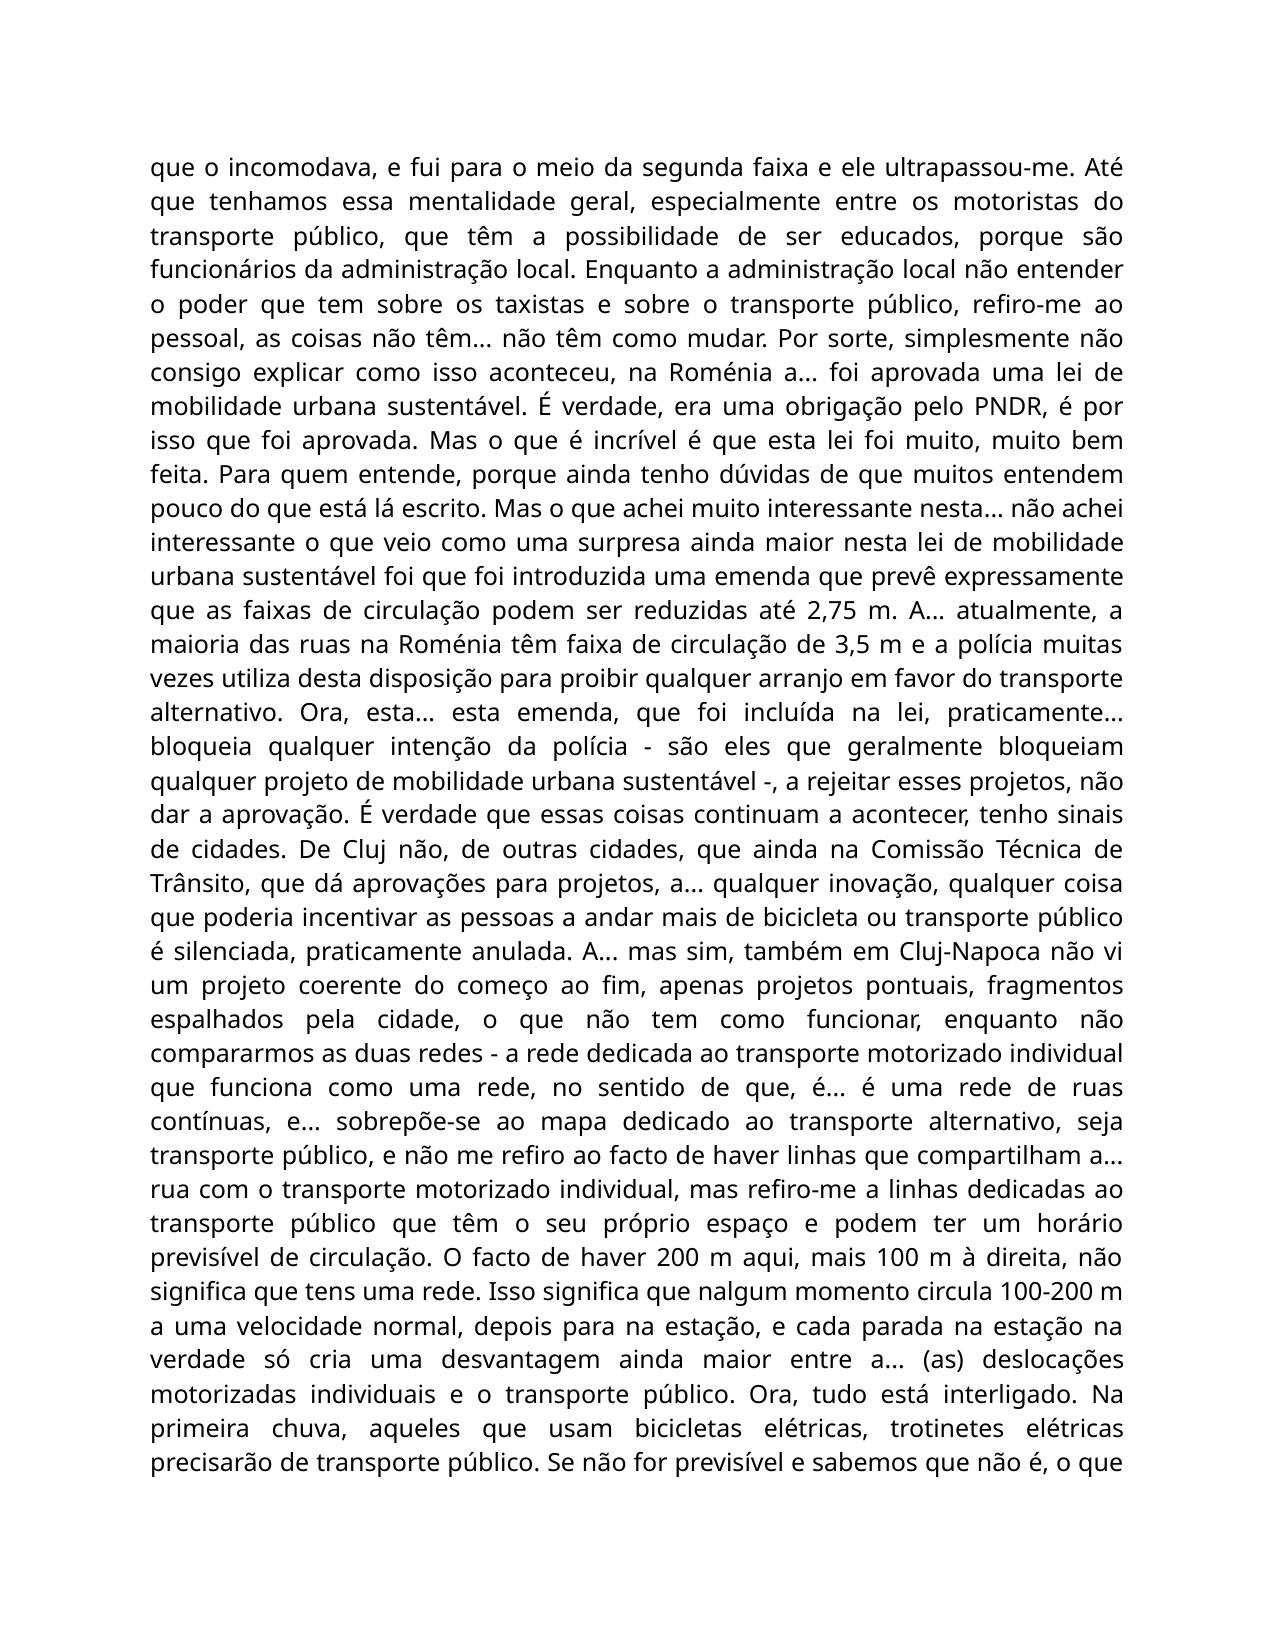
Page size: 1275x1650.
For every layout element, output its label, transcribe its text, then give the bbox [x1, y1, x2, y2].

text que o incomodava, e fui para o meio da segunda faixa e ele ultrapassou-me. Até que tenhamos essa mentalidade geral, especialmente entre os motoristas do transporte público, que têm a possibilidade de ser educados, porque são funcionários da administração local. Enquanto a administração local não entender o poder que tem sobre os taxistas e sobre o transporte público, refiro-me ao pessoal, as coisas não têm... não têm como mudar. Por sorte, simplesmente não consigo explicar como isso aconteceu, na Roménia a... foi aprovada uma lei de mobilidade urbana sustentável. É verdade, era uma obrigação pelo PNDR, é por isso que foi aprovada. Mas o que é incrível é que esta lei foi muito, muito bem feita. Para quem entende, porque ainda tenho dúvidas de que muitos entendem pouco do que está lá escrito. Mas o que achei muito interessante nesta... não achei interessante o que veio como uma surpresa ainda maior nesta lei de mobilidade urbana sustentável foi que foi introduzida uma emenda que prevê expressamente que as faixas de circulação podem ser reduzidas até 2,75 m. A... atualmente, a maioria das ruas na Roménia têm faixa de circulação de 3,5 m e a polícia muitas vezes utiliza desta disposição para proibir qualquer arranjo em favor do transporte alternativo. Ora, esta... esta emenda, que foi incluída na lei, praticamente... bloqueia qualquer intenção da polícia - são eles que geralmente bloqueiam qualquer projeto de mobilidade urbana sustentável -, a rejeitar esses projetos, não dar a aprovação. É verdade que essas coisas continuam a acontecer, tenho sinais de cidades. De Cluj não, de outras cidades, que ainda na Comissão Técnica de Trânsito, que dá aprovações para projetos, a... qualquer inovação, qualquer coisa que poderia incentivar as pessoas a andar mais de bicicleta ou transporte público é silenciada, praticamente anulada. A... mas sim, também em Cluj-Napoca não vi um projeto coerente do começo ao fim, apenas projetos pontuais, fragmentos espalhados pela cidade, o que não tem como funcionar, enquanto não compararmos as duas redes - a rede dedicada ao transporte motorizado individual que funciona como uma rede, no sentido de que, é... é uma rede de ruas contínuas, e... sobrepõe-se ao mapa dedicado ao transporte alternativo, seja transporte público, e não me refiro ao facto de haver linhas que compartilham a... rua com o transporte motorizado individual, mas refiro-me a linhas dedicadas ao transporte público que têm o seu próprio espaço e podem ter um horário previsível de circulação. O facto de haver 200 m aqui, mais 100 m à direita, não significa que tens uma rede. Isso significa que nalgum momento circula 100-200 m a uma velocidade normal, depois para na estação, e cada parada na estação na verdade só cria uma desvantagem ainda maior entre a... (as) deslocações motorizadas individuais e o transporte público. Ora, tudo está interligado. Na primeira chuva, aqueles que usam bicicletas elétricas, trotinetes elétricas precisarão de transporte público. Se não for previsível e sabemos que não é, o que [150, 150, 1125, 1478]
